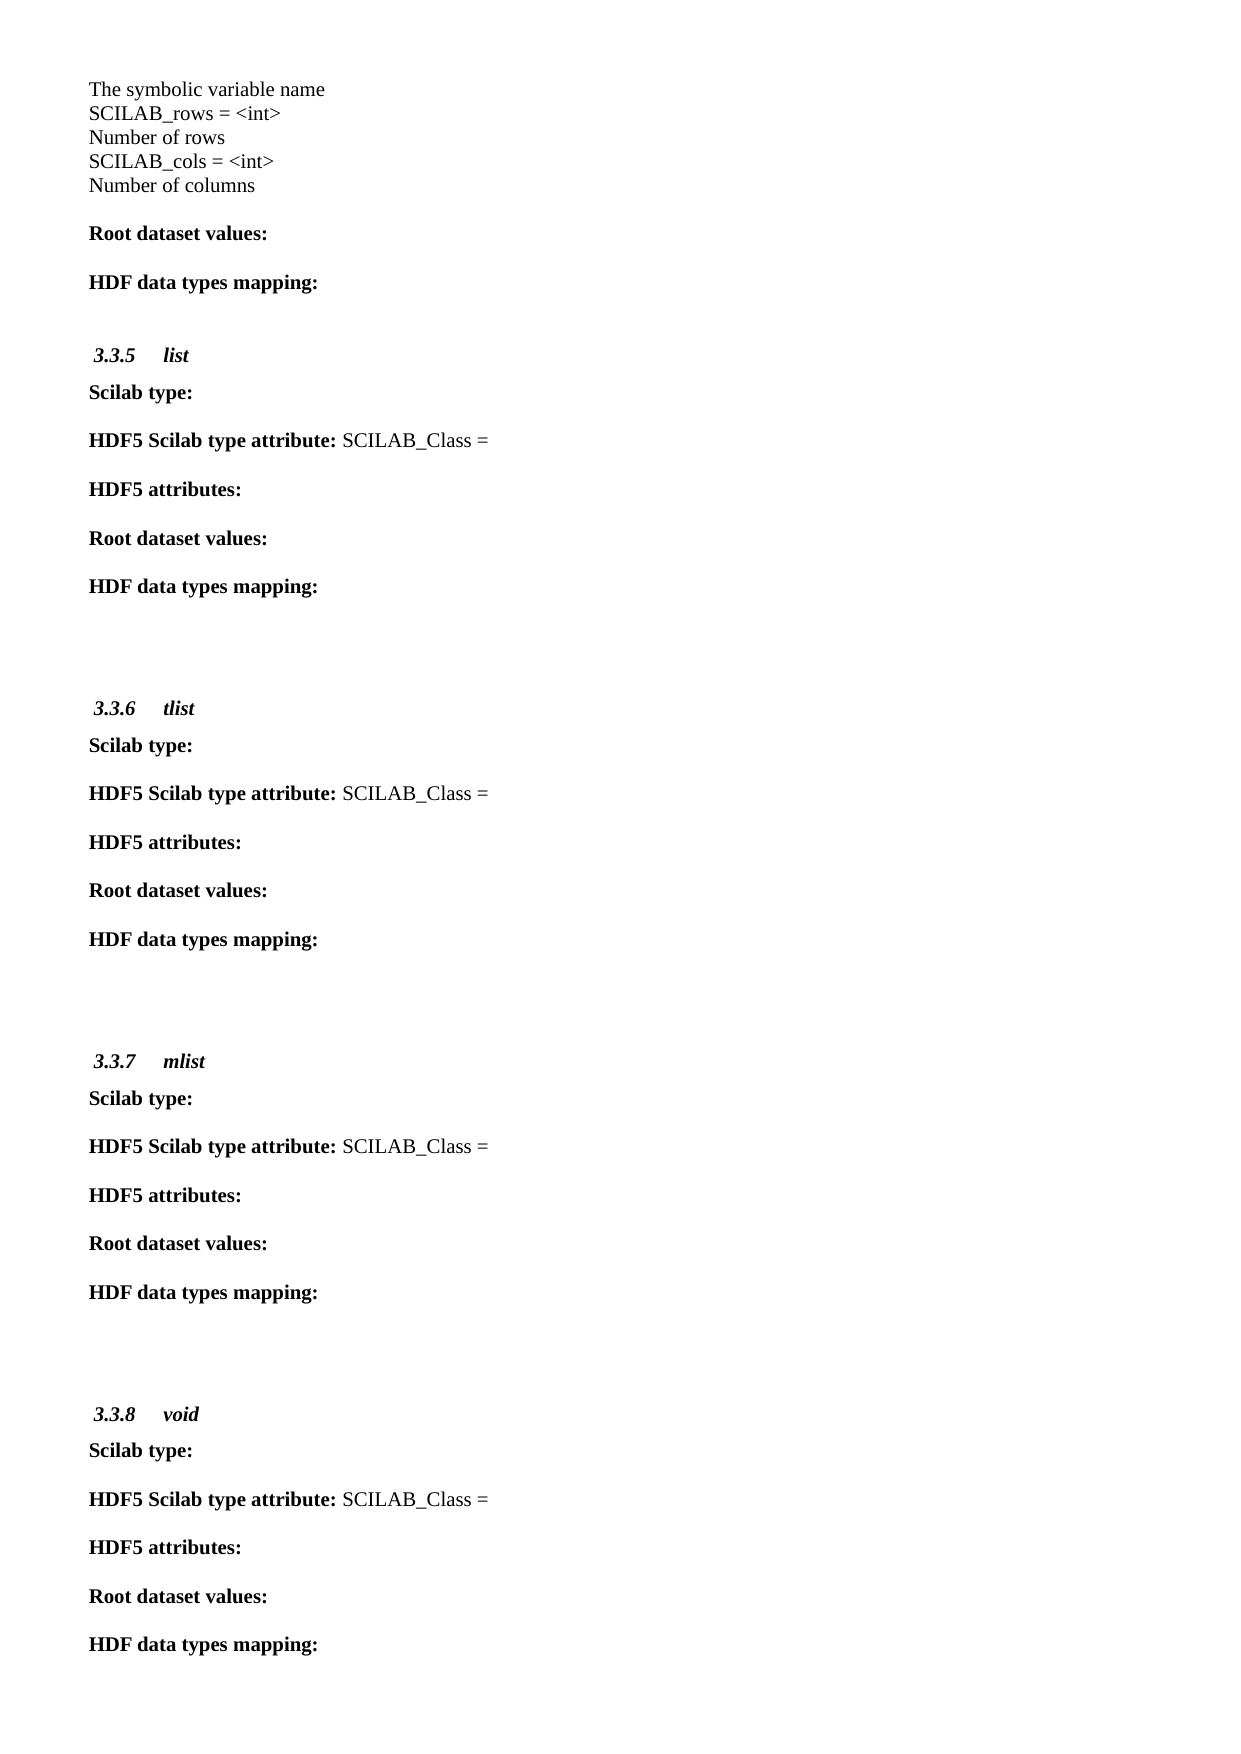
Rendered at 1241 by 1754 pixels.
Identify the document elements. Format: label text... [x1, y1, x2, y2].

text Root dataset values: [88, 878, 1152, 902]
text Scilab type: [88, 1085, 1152, 1109]
text HDF5 attributes: [88, 477, 1152, 501]
text HDF5 Scilab type attribute: SCILAB_Class = [88, 1487, 1152, 1511]
subtitle void [88, 1402, 1152, 1426]
subtitle tlist [88, 696, 1152, 720]
text Scilab type: [88, 733, 1152, 757]
text HDF5 attributes: [88, 1535, 1152, 1559]
text HDF data types mapping: [88, 927, 1152, 951]
subtitle list [88, 343, 1152, 367]
text SCILAB_cols = <int> Number of columns [88, 149, 1152, 197]
text HDF5 Scilab type attribute: SCILAB_Class = [88, 781, 1152, 805]
text Root dataset values: [88, 221, 1152, 245]
text Root dataset values: [88, 1584, 1152, 1608]
text The symbolic variable name [88, 77, 1152, 101]
text Root dataset values: [88, 525, 1152, 549]
text Scilab type: [88, 380, 1152, 404]
text HDF data types mapping: [88, 1279, 1152, 1304]
text HDF5 attributes: [88, 1182, 1152, 1207]
text HDF5 attributes: [88, 830, 1152, 854]
text Root dataset values: [88, 1231, 1152, 1255]
text HDF data types mapping: [88, 270, 1152, 294]
text Scilab type: [88, 1438, 1152, 1462]
subtitle mlist [88, 1049, 1152, 1073]
text HDF data types mapping: [88, 1632, 1152, 1656]
text HDF5 Scilab type attribute: SCILAB_Class = [88, 428, 1152, 452]
text SCILAB_rows = <int> Number of rows [88, 101, 1152, 149]
text HDF data types mapping: [88, 574, 1152, 598]
text HDF5 Scilab type attribute: SCILAB_Class = [88, 1134, 1152, 1158]
